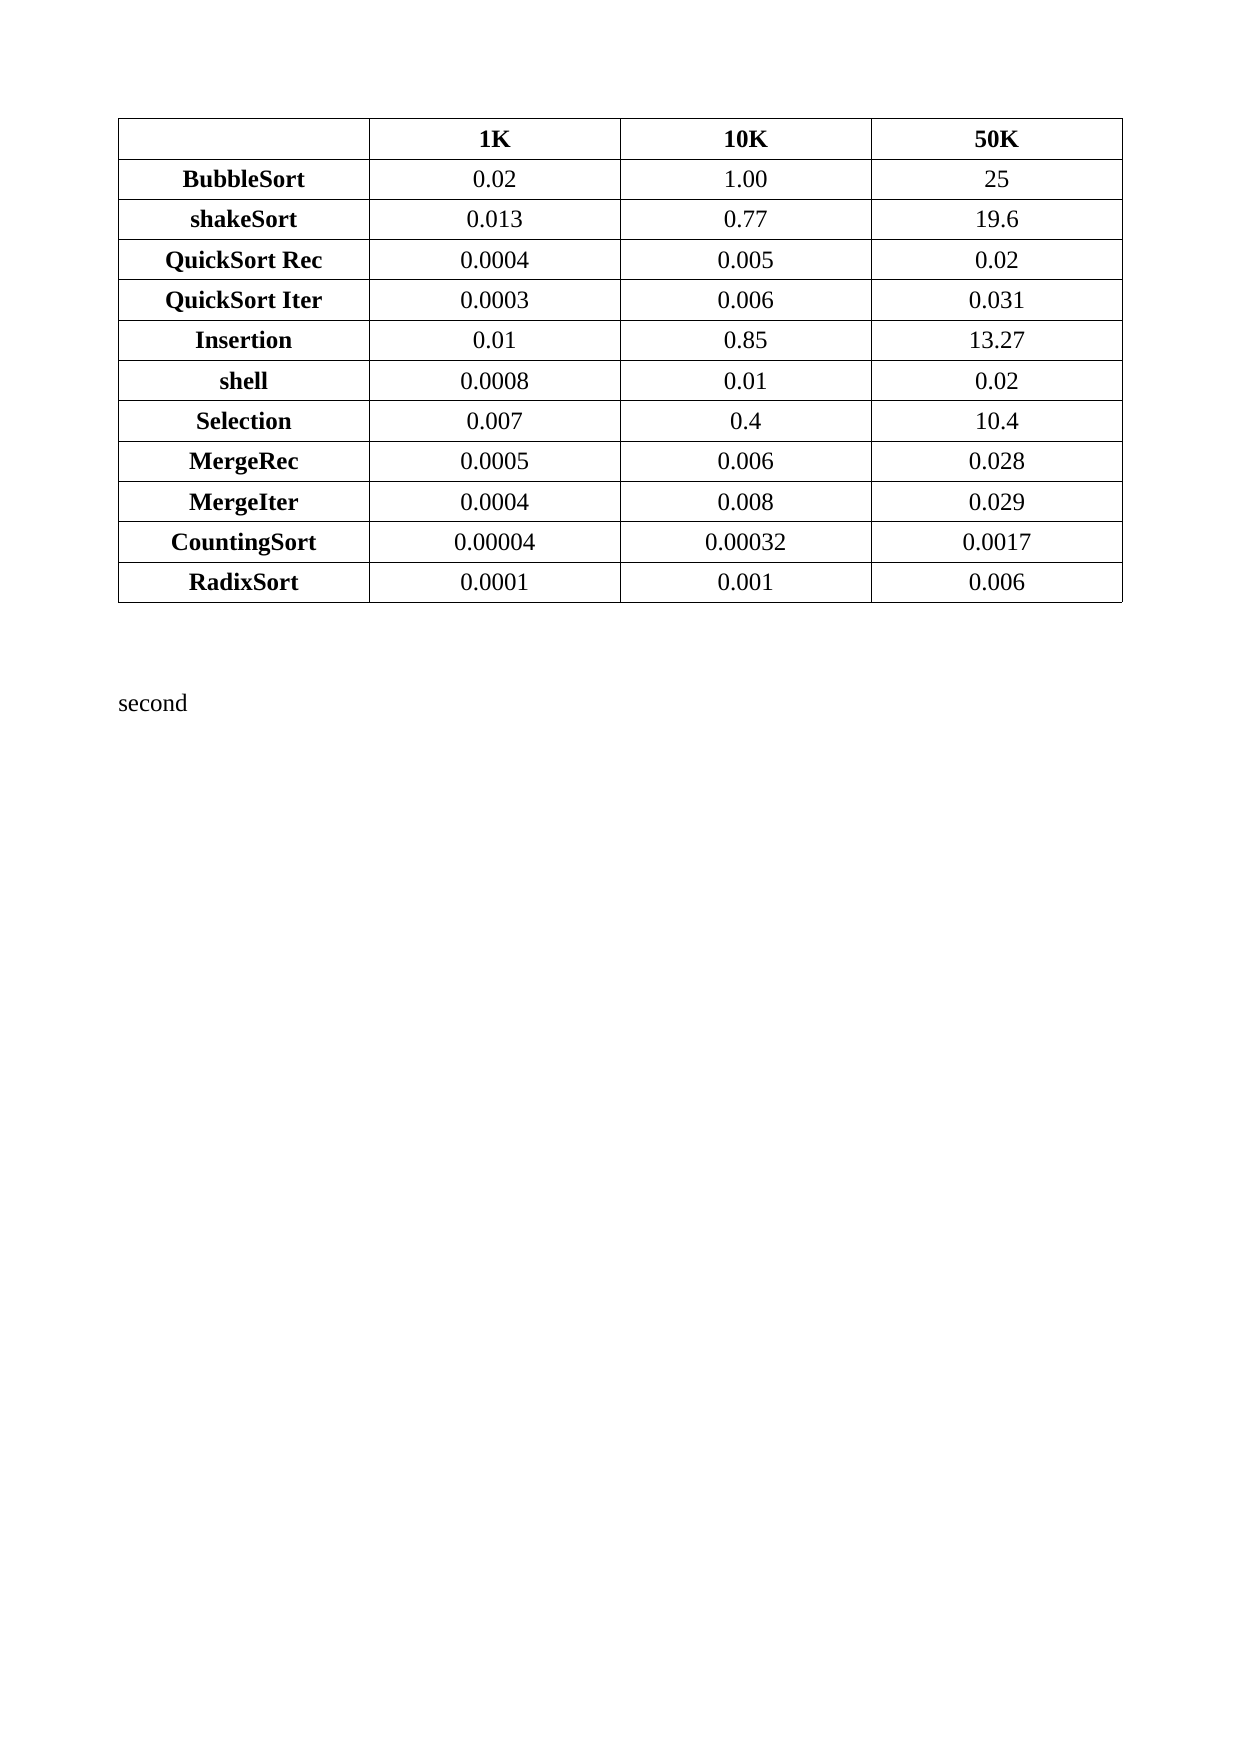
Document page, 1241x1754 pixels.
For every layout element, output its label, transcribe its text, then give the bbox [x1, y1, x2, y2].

table_cell 0.4 [621, 401, 871, 441]
table_cell 1.00 [621, 160, 871, 199]
table_cell MergeRec [119, 442, 369, 481]
table_cell 0.0003 [370, 280, 620, 320]
table_cell Insertion [119, 321, 369, 360]
table_cell 0.02 [872, 240, 1122, 279]
table_header 10K [621, 119, 871, 158]
table_cell 0.0004 [370, 482, 620, 521]
table_cell Selection [119, 401, 369, 441]
table_cell 0.0005 [370, 442, 620, 481]
table_cell 0.77 [621, 200, 871, 239]
table_header 1K [370, 119, 620, 158]
table_cell 0.029 [872, 482, 1122, 521]
table_cell 0.01 [370, 321, 620, 360]
table_cell 0.006 [621, 280, 871, 320]
table_cell RadixSort [119, 563, 369, 602]
table_cell 0.85 [621, 321, 871, 360]
table_cell 13.27 [872, 321, 1122, 360]
table_cell 0.005 [621, 240, 871, 279]
table_cell MergeIter [119, 482, 369, 521]
table_cell 0.0008 [370, 361, 620, 400]
table_cell 0.013 [370, 200, 620, 239]
table_cell shakeSort [119, 200, 369, 239]
table_cell 10.4 [872, 401, 1122, 441]
table_cell 0.0004 [370, 240, 620, 279]
table_cell 0.0001 [370, 563, 620, 602]
table_cell 0.02 [872, 361, 1122, 400]
table_cell QuickSort Iter [119, 280, 369, 320]
table_header 50K [872, 119, 1122, 158]
table_cell 0.006 [621, 442, 871, 481]
table_cell CountingSort [119, 522, 369, 562]
table_cell BubbleSort [119, 160, 369, 199]
table_cell 25 [872, 160, 1122, 199]
table_cell 0.00004 [370, 522, 620, 562]
text second [118, 688, 1122, 717]
table_cell 0.02 [370, 160, 620, 199]
table_cell 0.0017 [872, 522, 1122, 562]
table_cell 19.6 [872, 200, 1122, 239]
table_cell 0.031 [872, 280, 1122, 320]
table_cell 0.007 [370, 401, 620, 441]
table_cell 0.006 [872, 563, 1122, 602]
table_cell QuickSort Rec [119, 240, 369, 279]
table_cell 0.028 [872, 442, 1122, 481]
table_cell 0.01 [621, 361, 871, 400]
table_cell 0.00032 [621, 522, 871, 562]
table_cell shell [119, 361, 369, 400]
table_cell 0.008 [621, 482, 871, 521]
table_cell 0.001 [621, 563, 871, 602]
table_header [119, 119, 369, 158]
